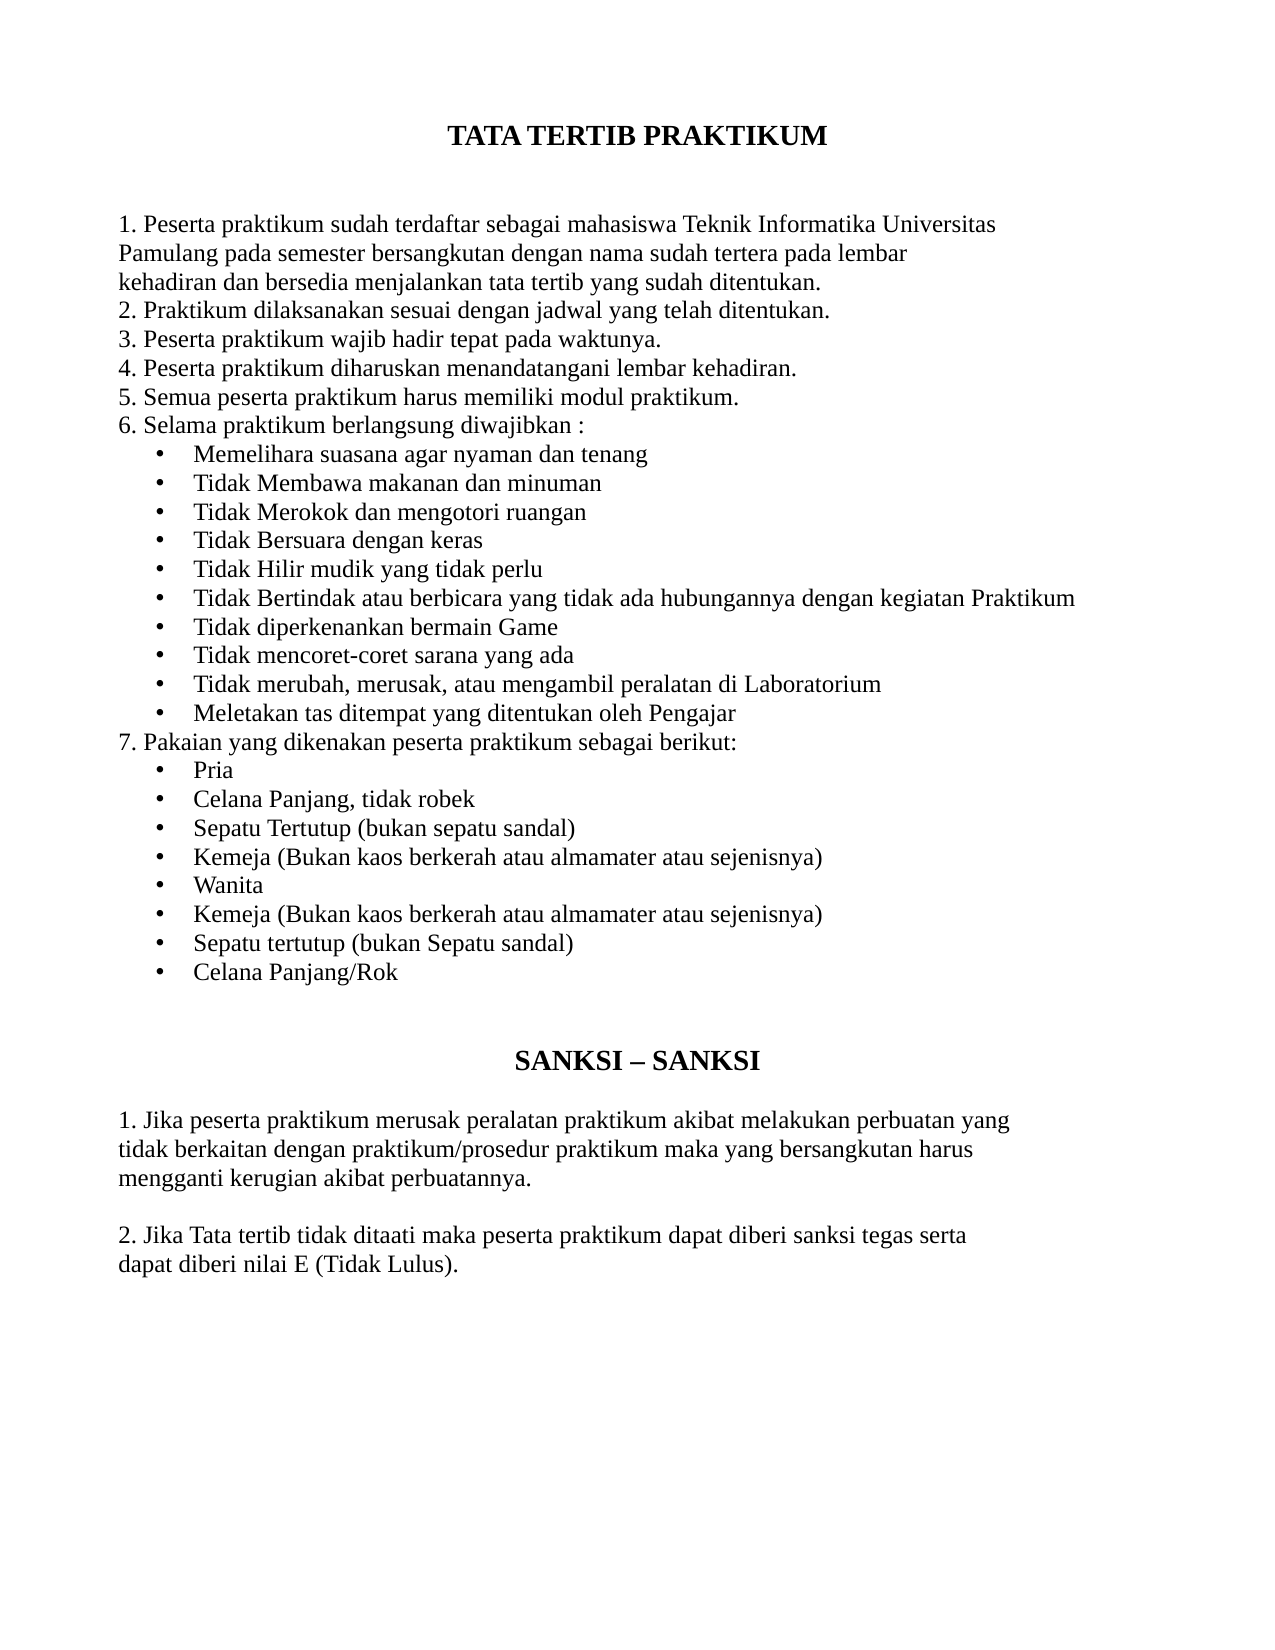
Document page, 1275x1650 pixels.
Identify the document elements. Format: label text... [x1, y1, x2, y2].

list Tidak merubah, merusak, atau mengambil peralatan di Laboratorium [156, 669, 1157, 698]
text 1. Peserta praktikum sudah terdaftar sebagai mahasiswa Teknik Informatika Universitas [118, 209, 1157, 238]
text 7. Pakaian yang dikenakan peserta praktikum sebagai berikut: [118, 727, 1157, 755]
list Tidak Bertindak atau berbicara yang tidak ada hubungannya dengan kegiatan Praktikum [156, 583, 1157, 612]
text kehadiran dan bersedia menjalankan tata tertib yang sudah ditentukan. [118, 267, 1157, 295]
list Tidak Bersuara dengan keras [156, 525, 1157, 554]
list Sepatu tertutup (bukan Sepatu sandal) [156, 928, 1157, 957]
list Tidak Merokok dan mengotori ruangan [156, 497, 1157, 525]
text tidak berkaitan dengan praktikum/prosedur praktikum maka yang bersangkutan harus [118, 1134, 1157, 1163]
text mengganti kerugian akibat perbuatannya. [118, 1163, 1157, 1191]
text 2. Jika Tata tertib tidak ditaati maka peserta praktikum dapat diberi sanksi tegas serta [118, 1220, 1157, 1249]
text SANKSI – SANKSI [118, 1043, 1157, 1076]
list Sepatu Tertutup (bukan sepatu sandal) [156, 813, 1157, 842]
list Tidak Hilir mudik yang tidak perlu [156, 554, 1157, 583]
list Kemeja (Bukan kaos berkerah atau almamater atau sejenisnya) [156, 842, 1157, 870]
text 4. Peserta praktikum diharuskan menandatangani lembar kehadiran. [118, 353, 1157, 382]
list Tidak diperkenankan bermain Game [156, 612, 1157, 640]
list Celana Panjang, tidak robek [156, 784, 1157, 813]
list Tidak mencoret-coret sarana yang ada [156, 640, 1157, 669]
text TATA TERTIB PRAKTIKUM [118, 118, 1157, 152]
text dapat diberi nilai E (Tidak Lulus). [118, 1249, 1157, 1278]
list Kemeja (Bukan kaos berkerah atau almamater atau sejenisnya) [156, 899, 1157, 928]
text Pamulang pada semester bersangkutan dengan nama sudah tertera pada lembar [118, 238, 1157, 267]
list Memelihara suasana agar nyaman dan tenang [156, 439, 1157, 468]
list Wanita [156, 870, 1157, 899]
text 6. Selama praktikum berlangsung diwajibkan : [118, 410, 1157, 439]
list Tidak Membawa makanan dan minuman [156, 468, 1157, 497]
text 2. Praktikum dilaksanakan sesuai dengan jadwal yang telah ditentukan. [118, 295, 1157, 324]
text 3. Peserta praktikum wajib hadir tepat pada waktunya. [118, 324, 1157, 353]
list Pria [156, 755, 1157, 784]
list Meletakan tas ditempat yang ditentukan oleh Pengajar [156, 698, 1157, 727]
text 5. Semua peserta praktikum harus memiliki modul praktikum. [118, 382, 1157, 410]
list Celana Panjang/Rok [156, 957, 1157, 985]
text 1. Jika peserta praktikum merusak peralatan praktikum akibat melakukan perbuatan yang [118, 1105, 1157, 1134]
